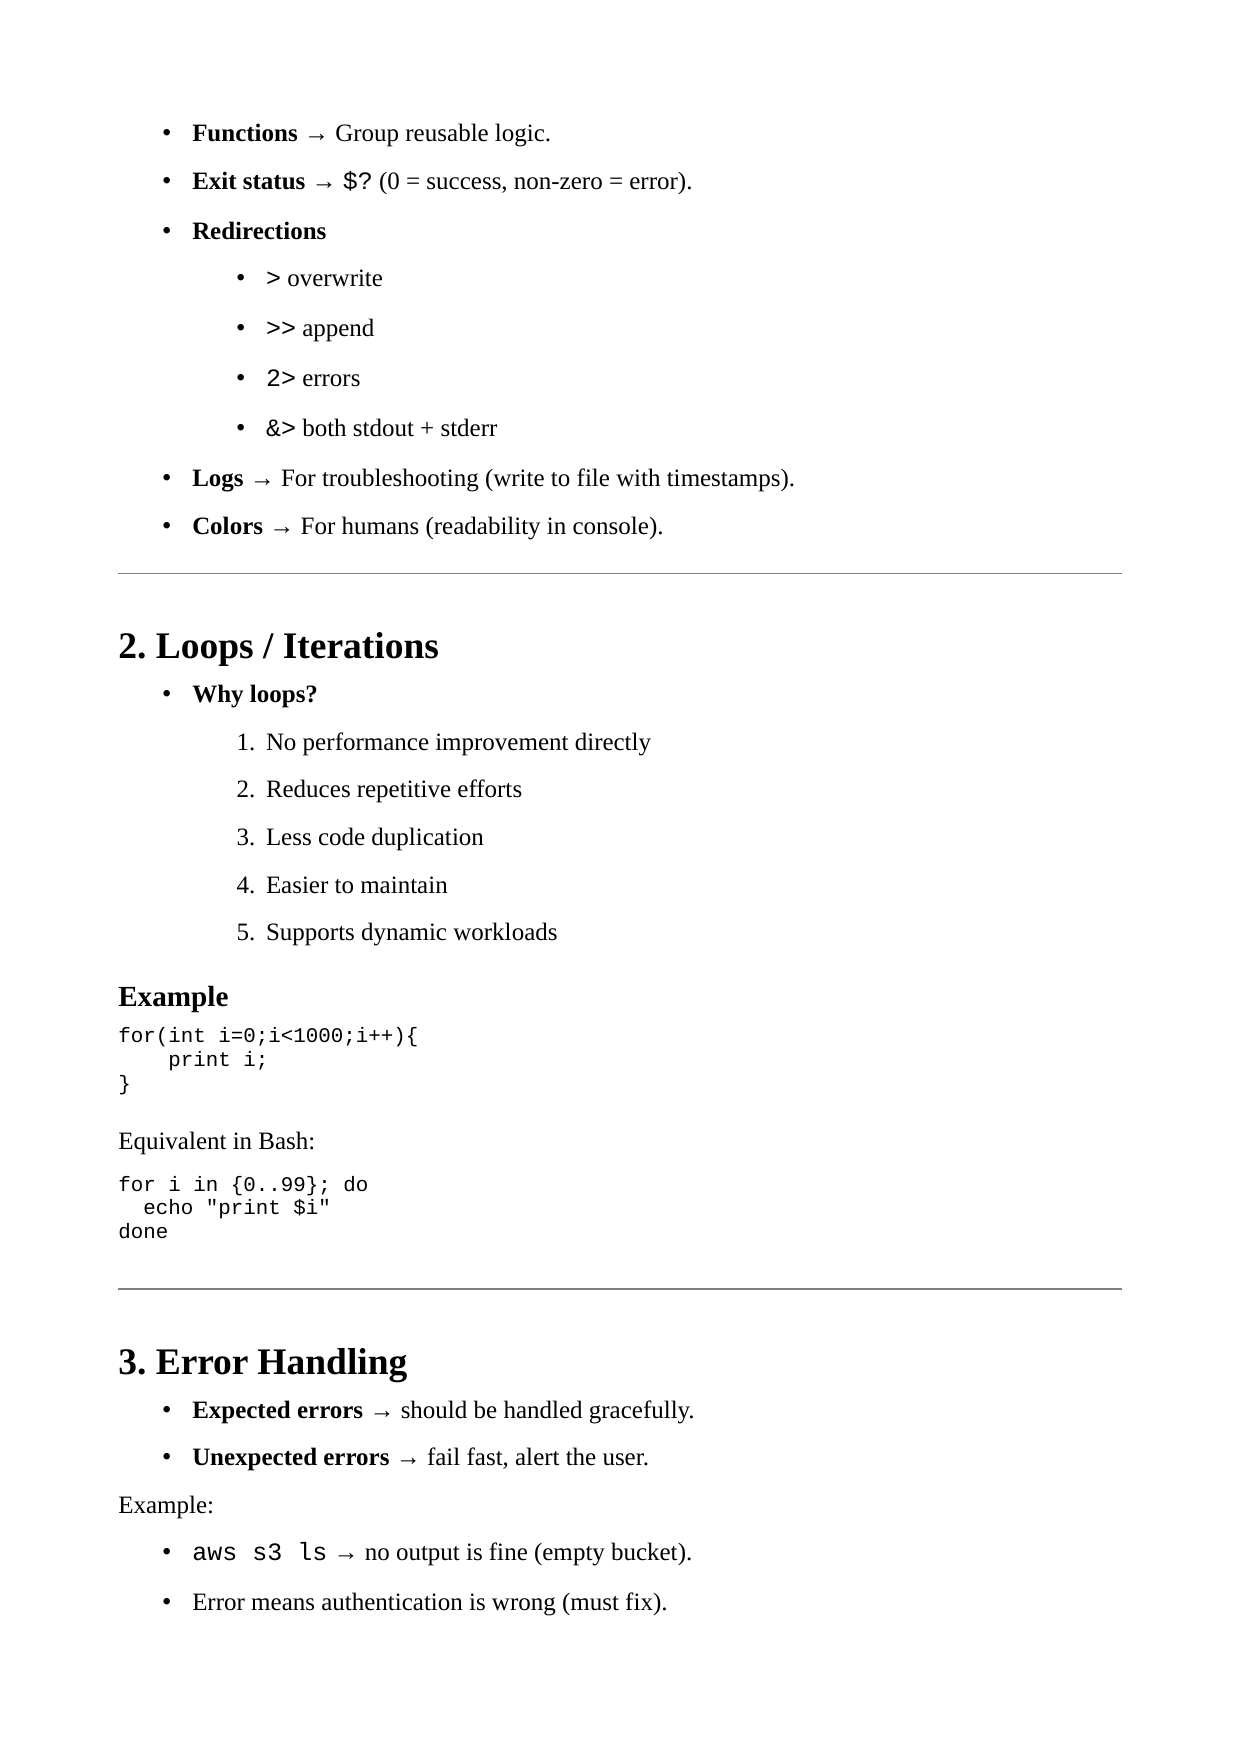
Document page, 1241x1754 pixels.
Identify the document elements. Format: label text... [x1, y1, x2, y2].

list Easier to maintain [236, 870, 1122, 898]
list Colors → For humans (readability in console). [162, 511, 1122, 540]
subtitle 3. Error Handling [118, 1339, 1122, 1382]
list Expected errors → should be handled gracefully. [162, 1395, 1122, 1423]
list Less code duplication [236, 822, 1122, 851]
list 2> errors [236, 363, 1122, 394]
text for i in {0..99}; do [118, 1173, 1122, 1197]
text Example: [118, 1490, 1122, 1519]
subtitle Example [118, 979, 1122, 1013]
list Why loops? [162, 679, 1122, 708]
list Redirections [162, 216, 1122, 244]
list Functions → Group reusable logic. [162, 118, 1122, 147]
list Supports dynamic workloads [236, 917, 1122, 946]
text } [118, 1073, 1122, 1096]
text Equivalent in Bash: [118, 1126, 1122, 1155]
text echo "print $i" [118, 1197, 1122, 1221]
list aws s3 ls → no output is fine (empty bucket). [162, 1537, 1122, 1568]
list > overwrite [236, 263, 1122, 294]
list No performance improvement directly [236, 727, 1122, 756]
list Unexpected errors → fail fast, alert the user. [162, 1442, 1122, 1471]
list &> both stdout + stderr [236, 413, 1122, 444]
list Error means authentication is wrong (must fix). [162, 1587, 1122, 1616]
subtitle 2. Loops / Iterations [118, 624, 1122, 667]
text for(int i=0;i<1000;i++){ [118, 1026, 1122, 1049]
list Logs → For troubleshooting (write to file with timestamps). [162, 463, 1122, 492]
text print i; [118, 1049, 1122, 1073]
list >> append [236, 313, 1122, 344]
list Exit status → $? (0 = success, non-zero = error). [162, 166, 1122, 197]
list Reduces repetitive efforts [236, 774, 1122, 803]
text done [118, 1221, 1122, 1244]
